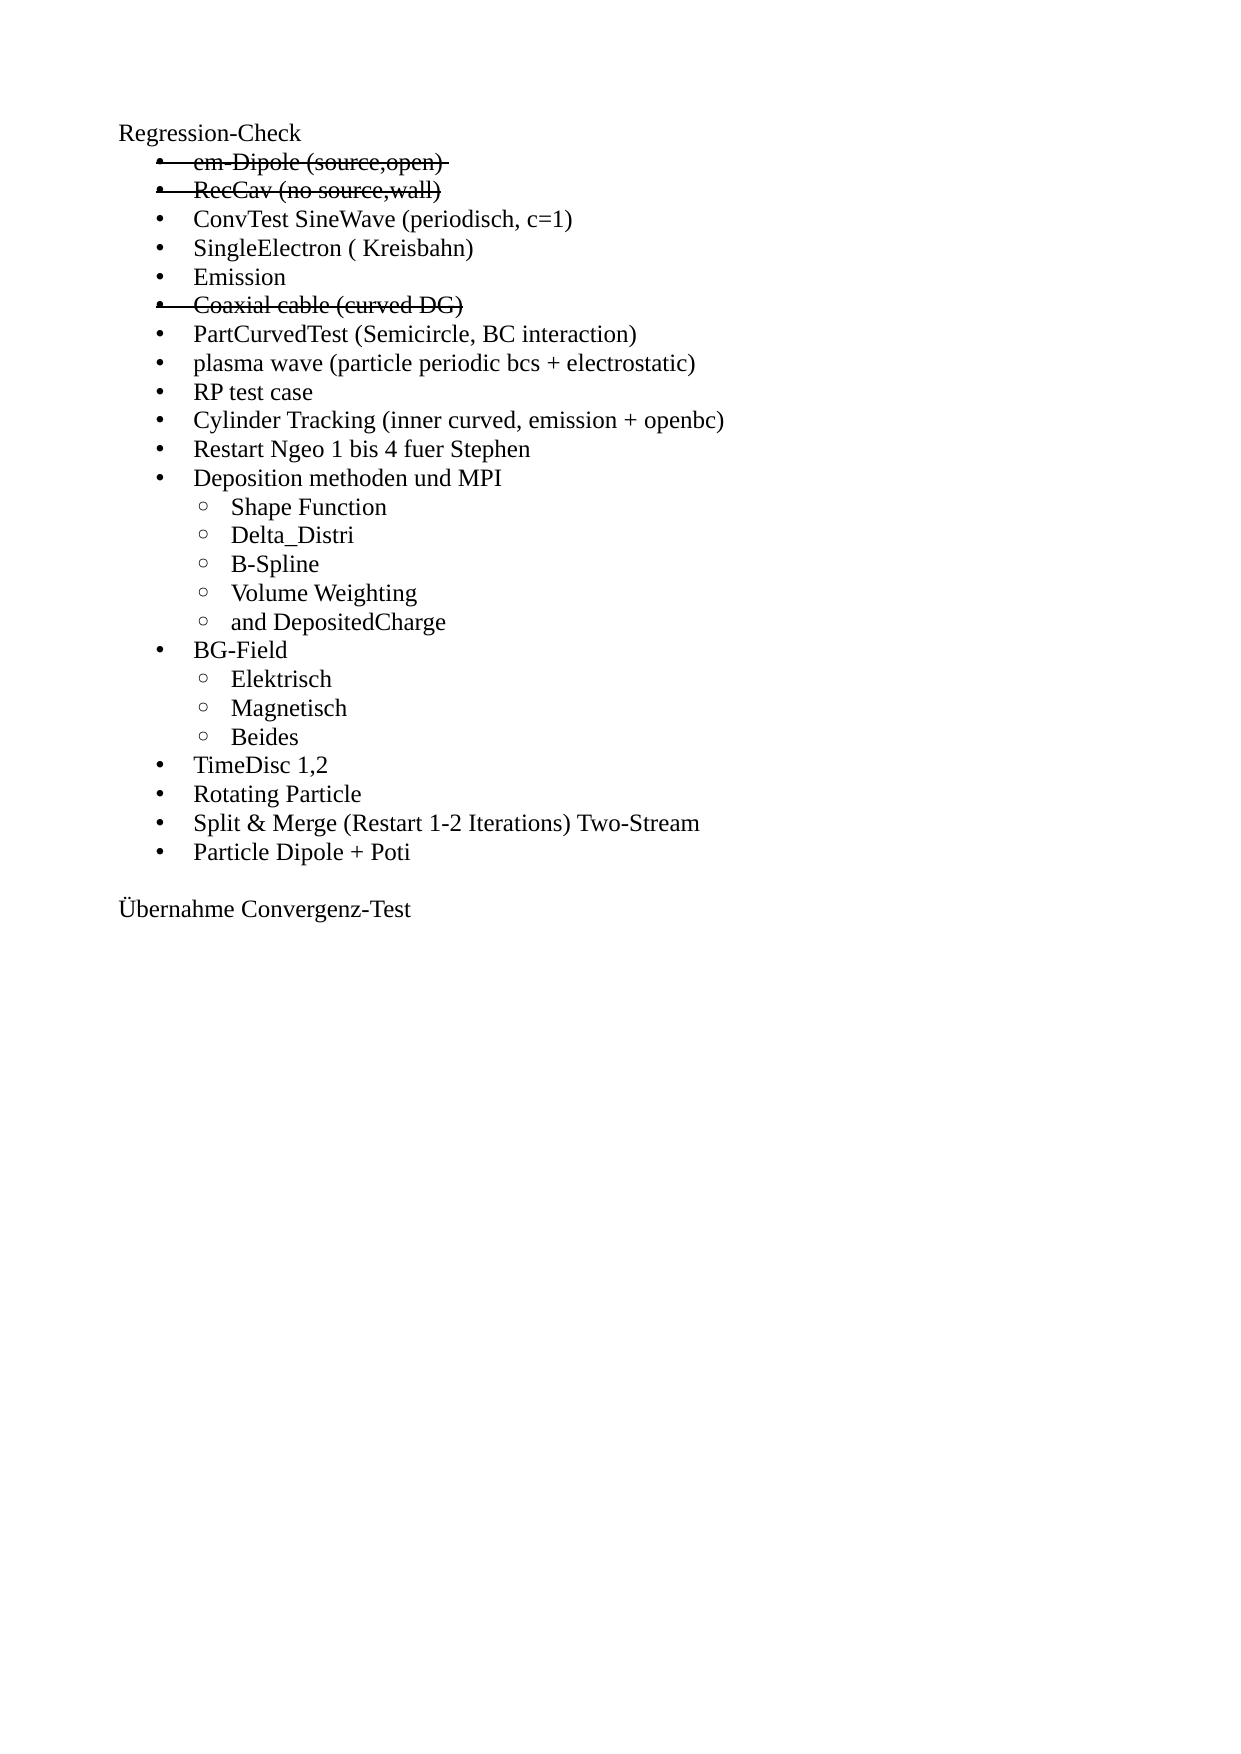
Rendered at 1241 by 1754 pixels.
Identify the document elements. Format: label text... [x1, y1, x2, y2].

list Volume Weighting [193, 578, 1122, 607]
list Magnetisch [193, 693, 1122, 722]
text Übernahme Convergenz-Test [118, 894, 1122, 923]
list BG-Field [156, 636, 1122, 664]
list B-Spline [193, 549, 1122, 578]
list Deposition methoden und MPI [156, 463, 1122, 492]
list Cylinder Tracking (inner curved, emission + openbc) [156, 406, 1122, 434]
list plasma wave (particle periodic bcs + electrostatic) [156, 348, 1122, 377]
list Delta_Distri [193, 521, 1122, 549]
list PartCurvedTest (Semicircle, BC interaction) [156, 319, 1122, 348]
list Elektrisch [193, 664, 1122, 693]
text Regression-Check [118, 118, 1122, 147]
list and DepositedCharge [193, 607, 1122, 636]
list Rotating Particle [156, 779, 1122, 808]
list em-Dipole (source,open) [156, 147, 1122, 176]
list Beides [193, 722, 1122, 751]
list Particle Dipole + Poti [156, 837, 1122, 866]
list ConvTest SineWave (periodisch, c=1) [156, 204, 1122, 233]
list Split & Merge (Restart 1-2 Iterations) Two-Stream [156, 808, 1122, 837]
list SingleElectron ( Kreisbahn) [156, 233, 1122, 262]
list RP test case [156, 377, 1122, 406]
list Restart Ngeo 1 bis 4 fuer Stephen [156, 434, 1122, 463]
list TimeDisc 1,2 [156, 751, 1122, 779]
list Emission [156, 262, 1122, 291]
list Shape Function [193, 492, 1122, 521]
list Coaxial cable (curved DG) [156, 291, 1122, 319]
list RecCav (no source,wall) [156, 176, 1122, 204]
